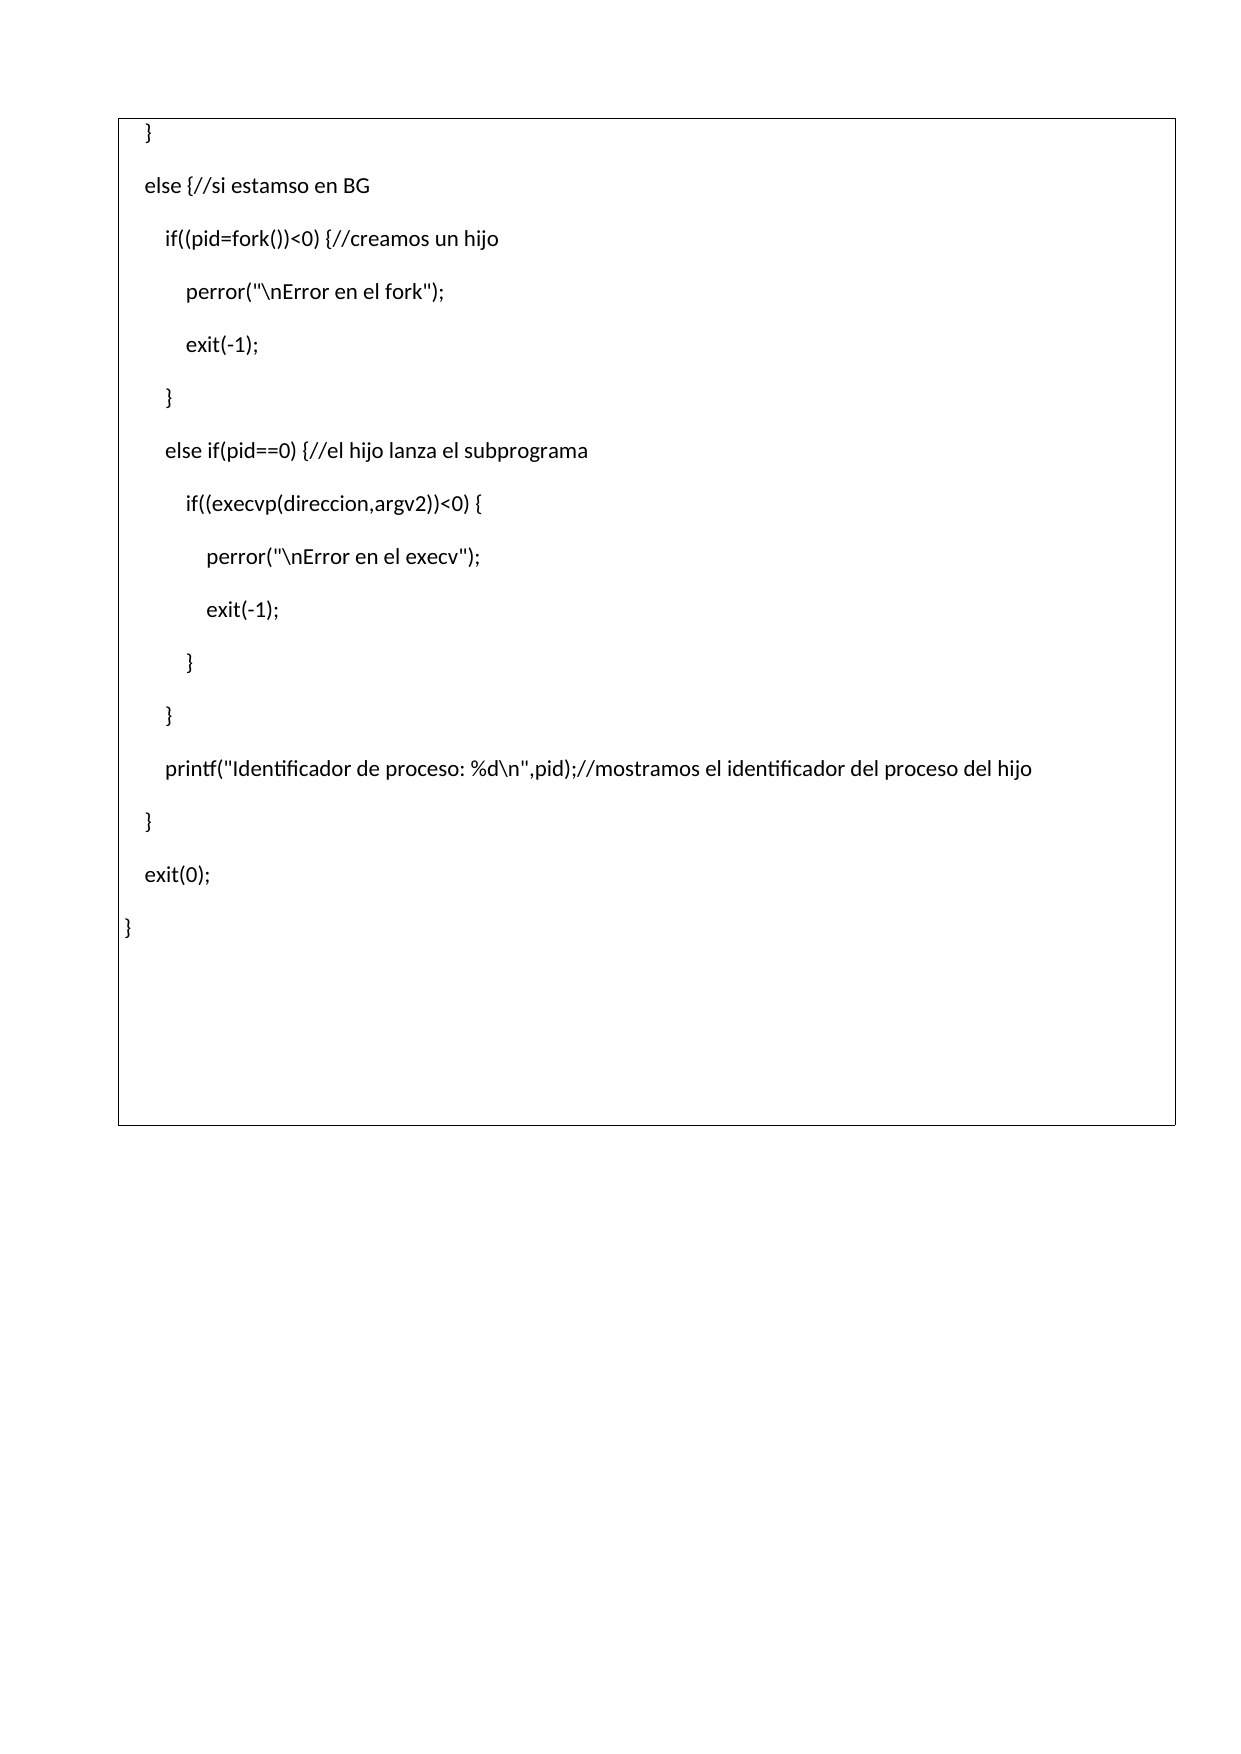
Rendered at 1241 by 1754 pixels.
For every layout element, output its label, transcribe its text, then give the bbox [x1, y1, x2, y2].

table_header } else {//si estamso en BG if((pid=fork())<0) {//creamos un hijo perror("\nError en el fork"); exit(-1); } else if(pid==0) {//el hijo lanza el subprograma if((execvp(direccion,argv2))<0) { perror("\nError en el execv"); exit(-1); } } printf("Identificador de proceso: %d\n",pid);//mostramos el identificador del proceso del hijo } exit(0); } [119, 119, 1175, 1125]
